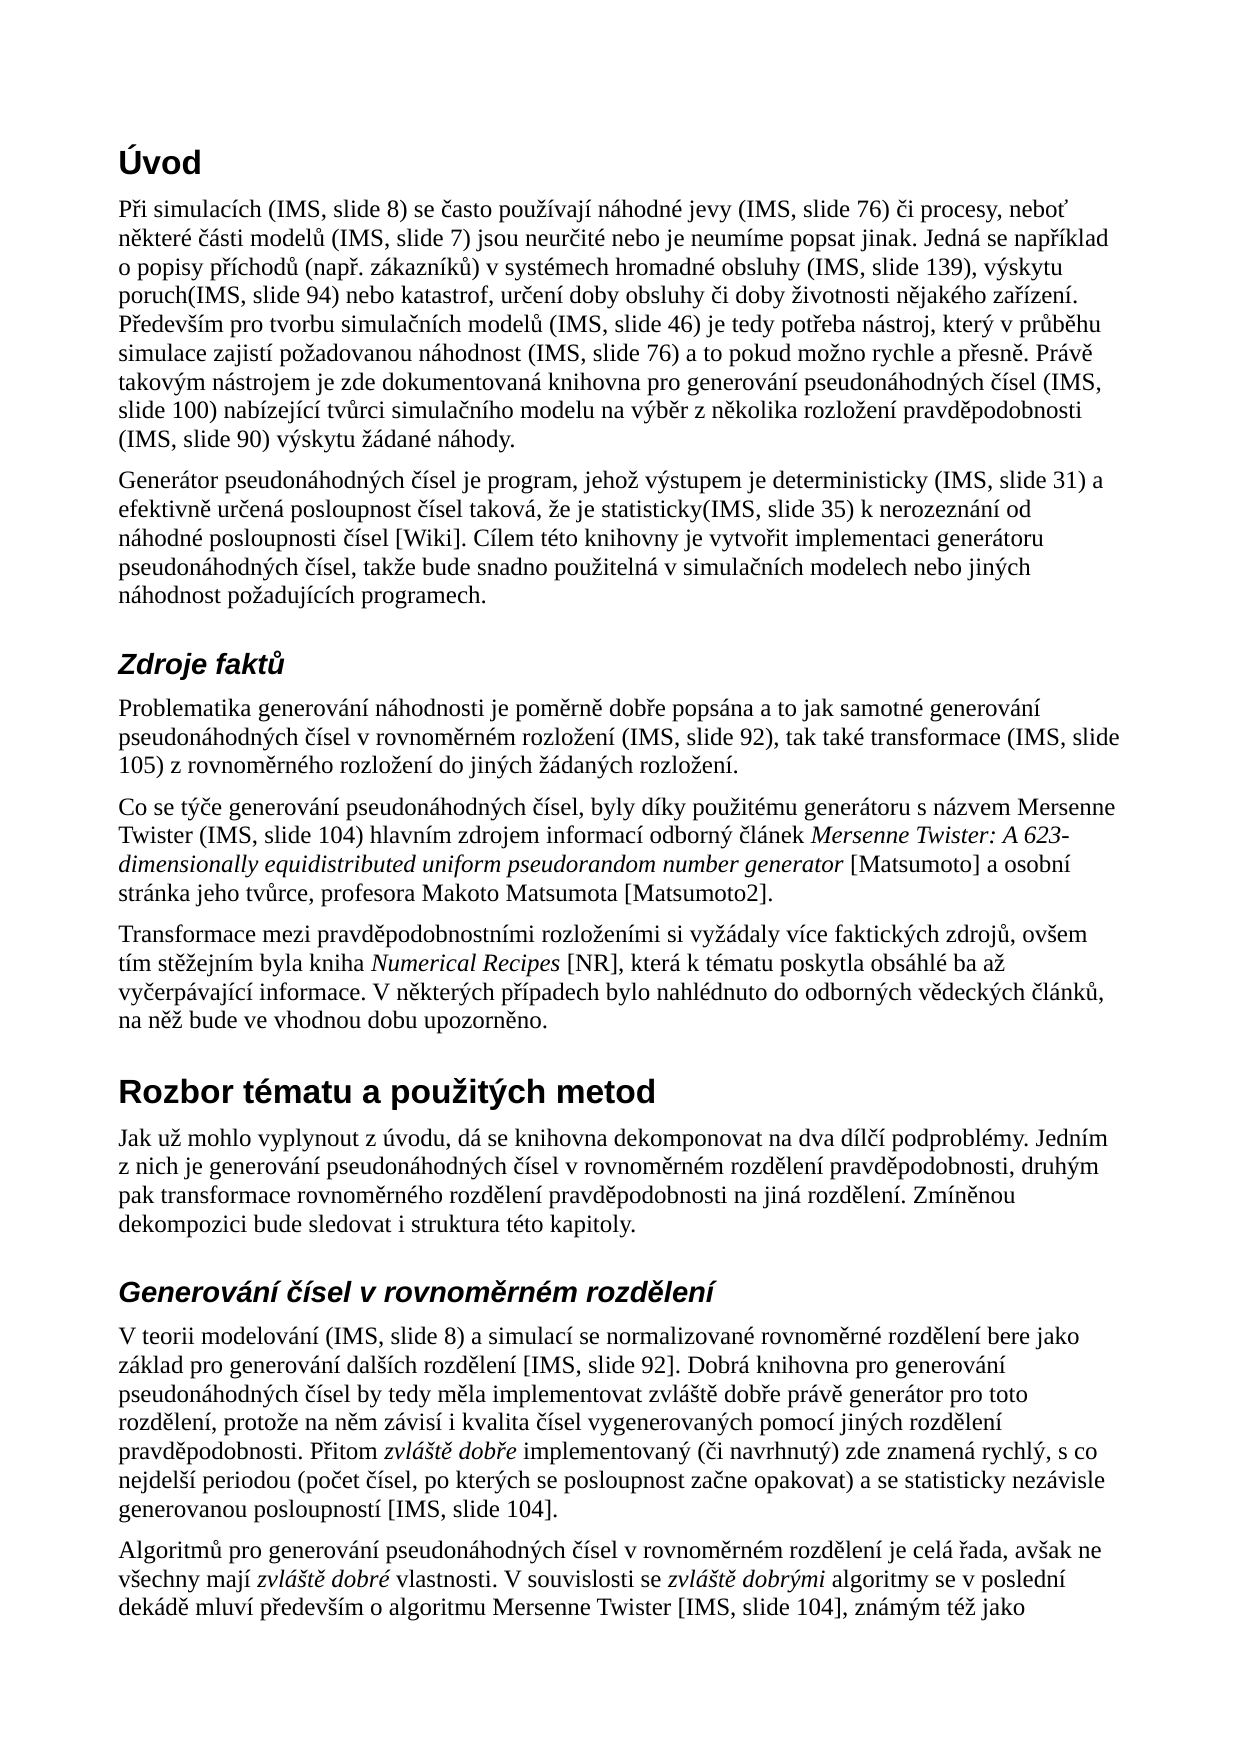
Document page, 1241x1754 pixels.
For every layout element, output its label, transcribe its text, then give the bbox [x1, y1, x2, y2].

text Algoritmů pro generování pseudonáhodných čísel v rovnoměrném rozdělení je celá řada, avšak ne všechny mají zvláště dobré vlastnosti. V souvislosti se zvláště dobrými algoritmy se v poslední dekádě mluví především o algoritmu Mersenne Twister [IMS, slide 104], známým též jako [118, 1535, 1122, 1621]
subtitle Generování čísel v rovnoměrném rozdělení [118, 1275, 1122, 1309]
subtitle Rozbor tématu a použitých metod [118, 1072, 1122, 1110]
text Co se týče generování pseudonáhodných čísel, byly díky použitému generátoru s názvem Mersenne Twister (IMS, slide 104) hlavním zdrojem informací odborný článek Mersenne Twister: A 623-dimensionally equidistributed uniform pseudorandom number generator [Matsumoto] a osobní stránka jeho tvůrce, profesora Makoto Matsumota [Matsumoto2]. [118, 792, 1122, 907]
subtitle Zdroje faktů [118, 647, 1122, 680]
text Jak už mohlo vyplynout z úvodu, dá se knihovna dekomponovat na dva dílčí podproblémy. Jedním z nich je generování pseudonáhodných čísel v rovnoměrném rozdělení pravděpodobnosti, druhým pak transformace rovnoměrného rozdělení pravděpodobnosti na jiná rozdělení. Zmíněnou dekompozici bude sledovat i struktura této kapitoly. [118, 1123, 1122, 1238]
subtitle Úvod [118, 143, 1122, 182]
text Transformace mezi pravděpodobnostními rozloženími si vyžádaly více faktických zdrojů, ovšem tím stěžejním byla kniha Numerical Recipes [NR], která k tématu poskytla obsáhlé ba až vyčerpávající informace. V některých případech bylo nahlédnuto do odborných vědeckých článků, na něž bude ve vhodnou dobu upozorněno. [118, 919, 1122, 1034]
text Generátor pseudonáhodných čísel je program, jehož výstupem je deterministicky (IMS, slide 31) a efektivně určená posloupnost čísel taková, že je statisticky(IMS, slide 35) k nerozeznání od náhodné posloupnosti čísel [Wiki]. Cílem této knihovny je vytvořit implementaci generátoru pseudonáhodných čísel, takže bude snadno použitelná v simulačních modelech nebo jiných náhodnost požadujících programech. [118, 466, 1122, 609]
text Při simulacích (IMS, slide 8) se často používají náhodné jevy (IMS, slide 76) či procesy, neboť některé části modelů (IMS, slide 7) jsou neurčité nebo je neumíme popsat jinak. Jedná se například o popisy příchodů (např. zákazníků) v systémech hromadné obsluhy (IMS, slide 139), výskytu poruch(IMS, slide 94) nebo katastrof, určení doby obsluhy či doby životnosti nějakého zařízení. Především pro tvorbu simulačních modelů (IMS, slide 46) je tedy potřeba nástroj, který v průběhu simulace zajistí požadovanou náhodnost (IMS, slide 76) a to pokud možno rychle a přesně. Právě takovým nástrojem je zde dokumentovaná knihovna pro generování pseudonáhodných čísel (IMS, slide 100) nabízející tvůrci simulačního modelu na výběr z několika rozložení pravděpodobnosti (IMS, slide 90) výskytu žádané náhody. [118, 194, 1122, 453]
text V teorii modelování (IMS, slide 8) a simulací se normalizované rovnoměrné rozdělení bere jako základ pro generování dalších rozdělení [IMS, slide 92]. Dobrá knihovna pro generování pseudonáhodných čísel by tedy měla implementovat zvláště dobře právě generátor pro toto rozdělení, protože na něm závisí i kvalita čísel vygenerovaných pomocí jiných rozdělení pravděpodobnosti. Přitom zvláště dobře implementovaný (či navrhnutý) zde znamená rychlý, s co nejdelší periodou (počet čísel, po kterých se posloupnost začne opakovat) a se statisticky nezávisle generovanou posloupností [IMS, slide 104]. [118, 1321, 1122, 1522]
text Problematika generování náhodnosti je poměrně dobře popsána a to jak samotné generování pseudonáhodných čísel v rovnoměrném rozložení (IMS, slide 92), tak také transformace (IMS, slide 105) z rovnoměrného rozložení do jiných žádaných rozložení. [118, 693, 1122, 779]
